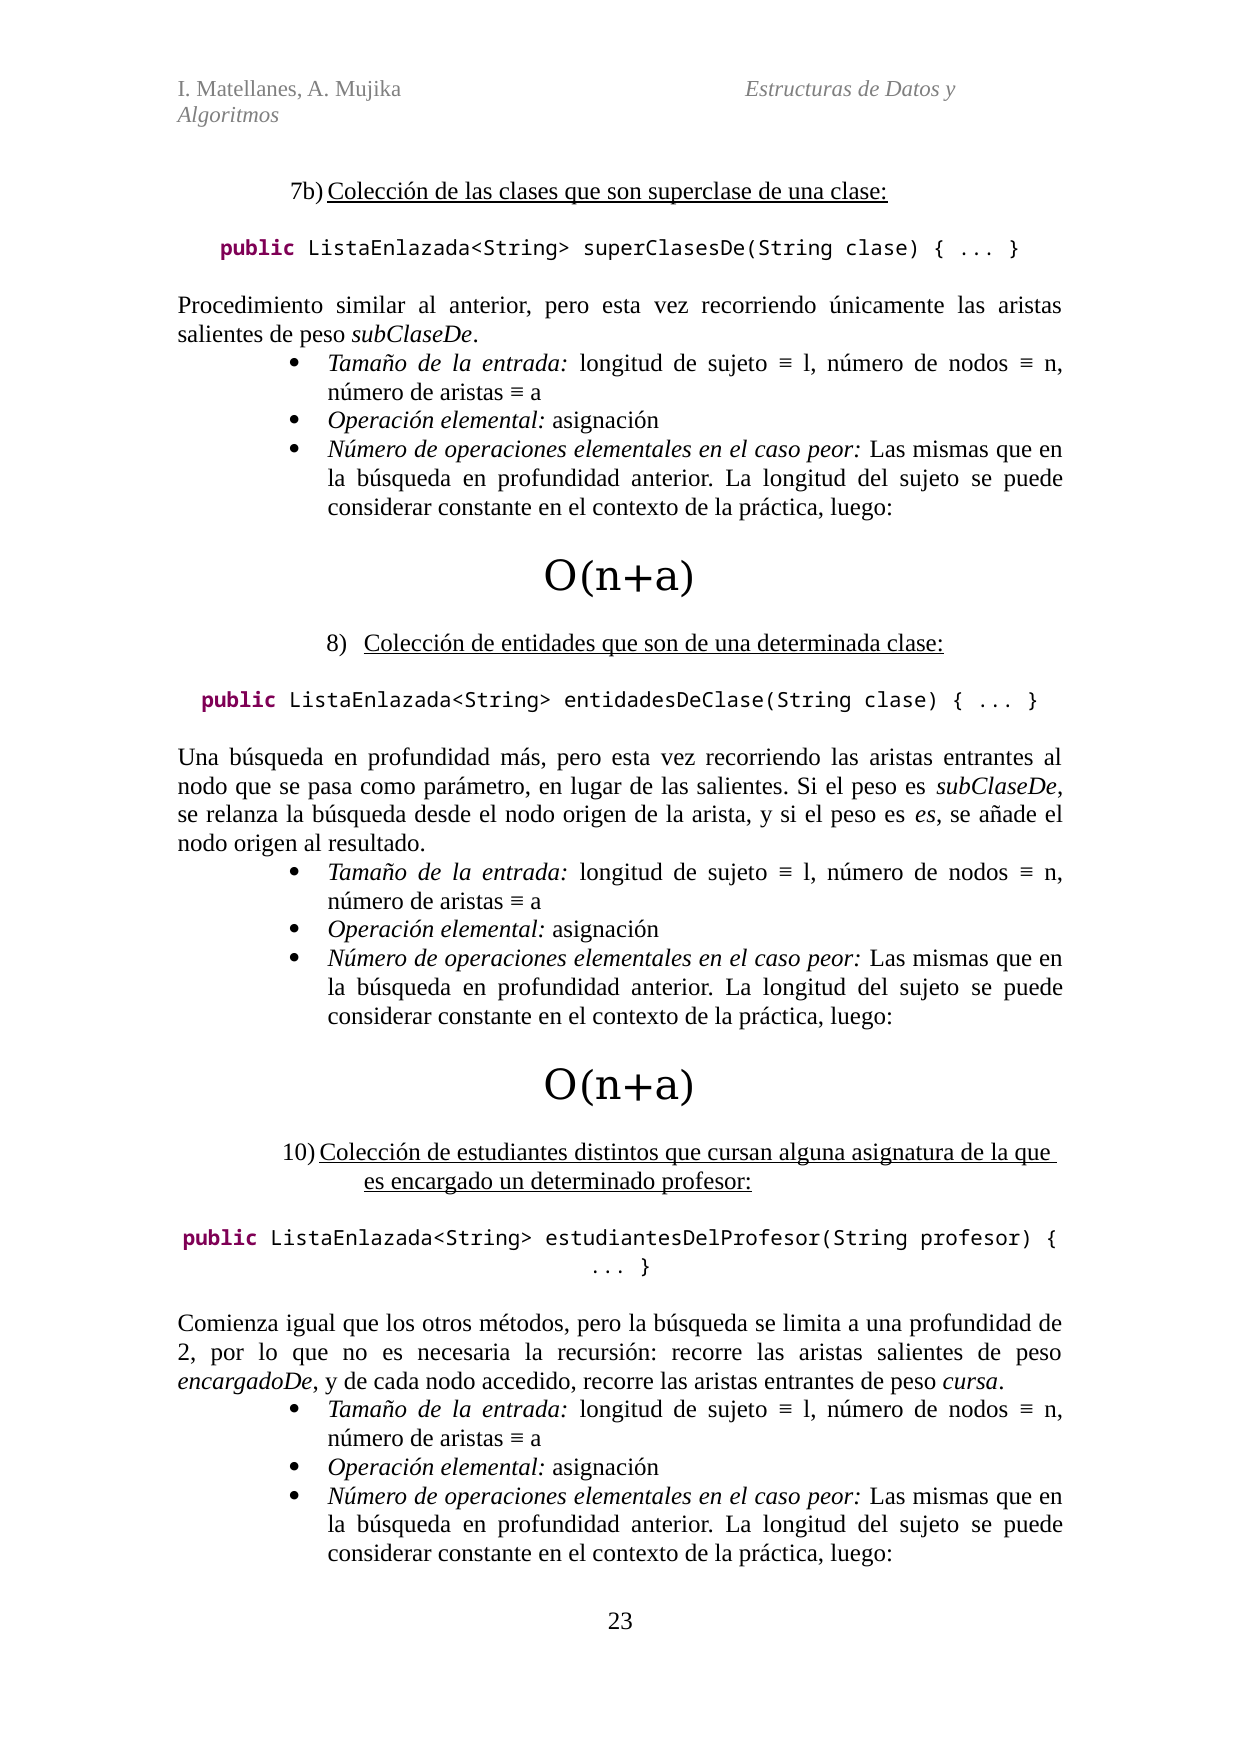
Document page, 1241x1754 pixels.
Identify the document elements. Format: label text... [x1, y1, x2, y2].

list Operación elemental: asignación [290, 914, 1063, 943]
list Tamaño de la entrada: longitud de sujeto ≡ l, número de nodos ≡ n, número de aristas ≡ a [290, 1394, 1063, 1452]
list Número de operaciones elementales en el caso peor: Las mismas que en la búsqueda en profundidad anterior. La longitud del sujeto se puede considerar constante en el contexto de la práctica, luego: [290, 434, 1063, 520]
list Número de operaciones elementales en el caso peor: Las mismas que en la búsqueda en profundidad anterior. La longitud del sujeto se puede considerar constante en el contexto de la práctica, luego: [290, 943, 1063, 1029]
list Número de operaciones elementales en el caso peor: Las mismas que en la búsqueda en profundidad anterior. La longitud del sujeto se puede considerar constante en el contexto de la práctica, luego: [290, 1481, 1063, 1567]
text O(n+a) [177, 549, 1063, 599]
list Tamaño de la entrada: longitud de sujeto ≡ l, número de nodos ≡ n, número de aristas ≡ a [290, 348, 1063, 405]
text public ListaEnlazada<String> estudiantesDelProfesor(String profesor) { ... } [177, 1223, 1063, 1280]
text O(n+a) [177, 1058, 1063, 1108]
list Colección de entidades que son de una determinada clase: [326, 628, 1063, 657]
text public ListaEnlazada<String> superClasesDe(String clase) { ... } [177, 233, 1063, 262]
list Colección de las clases que son superclase de una clase: [290, 176, 1063, 205]
text Procedimiento similar al anterior, pero esta vez recorriendo únicamente las aristas salientes de peso subClaseDe. [177, 290, 1063, 348]
list Operación elemental: asignación [290, 1452, 1063, 1481]
text public ListaEnlazada<String> entidadesDeClase(String clase) { ... } [177, 685, 1063, 713]
list Colección de estudiantes distintos que cursan alguna asignatura de la que es encargado un determinado profesor: [282, 1137, 1063, 1194]
list Operación elemental: asignación [290, 405, 1063, 434]
text Comienza igual que los otros métodos, pero la búsqueda se limita a una profundidad de 2, por lo que no es necesaria la recursión: recorre las aristas salientes de peso encargadoDe, y de cada nodo accedido, recorre las aristas entrantes de peso cursa. [177, 1308, 1063, 1394]
text Una búsqueda en profundidad más, pero esta vez recorriendo las aristas entrantes al nodo que se pasa como parámetro, en lugar de las salientes. Si el peso es subClaseDe, se relanza la búsqueda desde el nodo origen de la arista, y si el peso es es, se añade el nodo origen al resultado. [177, 742, 1063, 857]
list Tamaño de la entrada: longitud de sujeto ≡ l, número de nodos ≡ n, número de aristas ≡ a [290, 857, 1063, 914]
